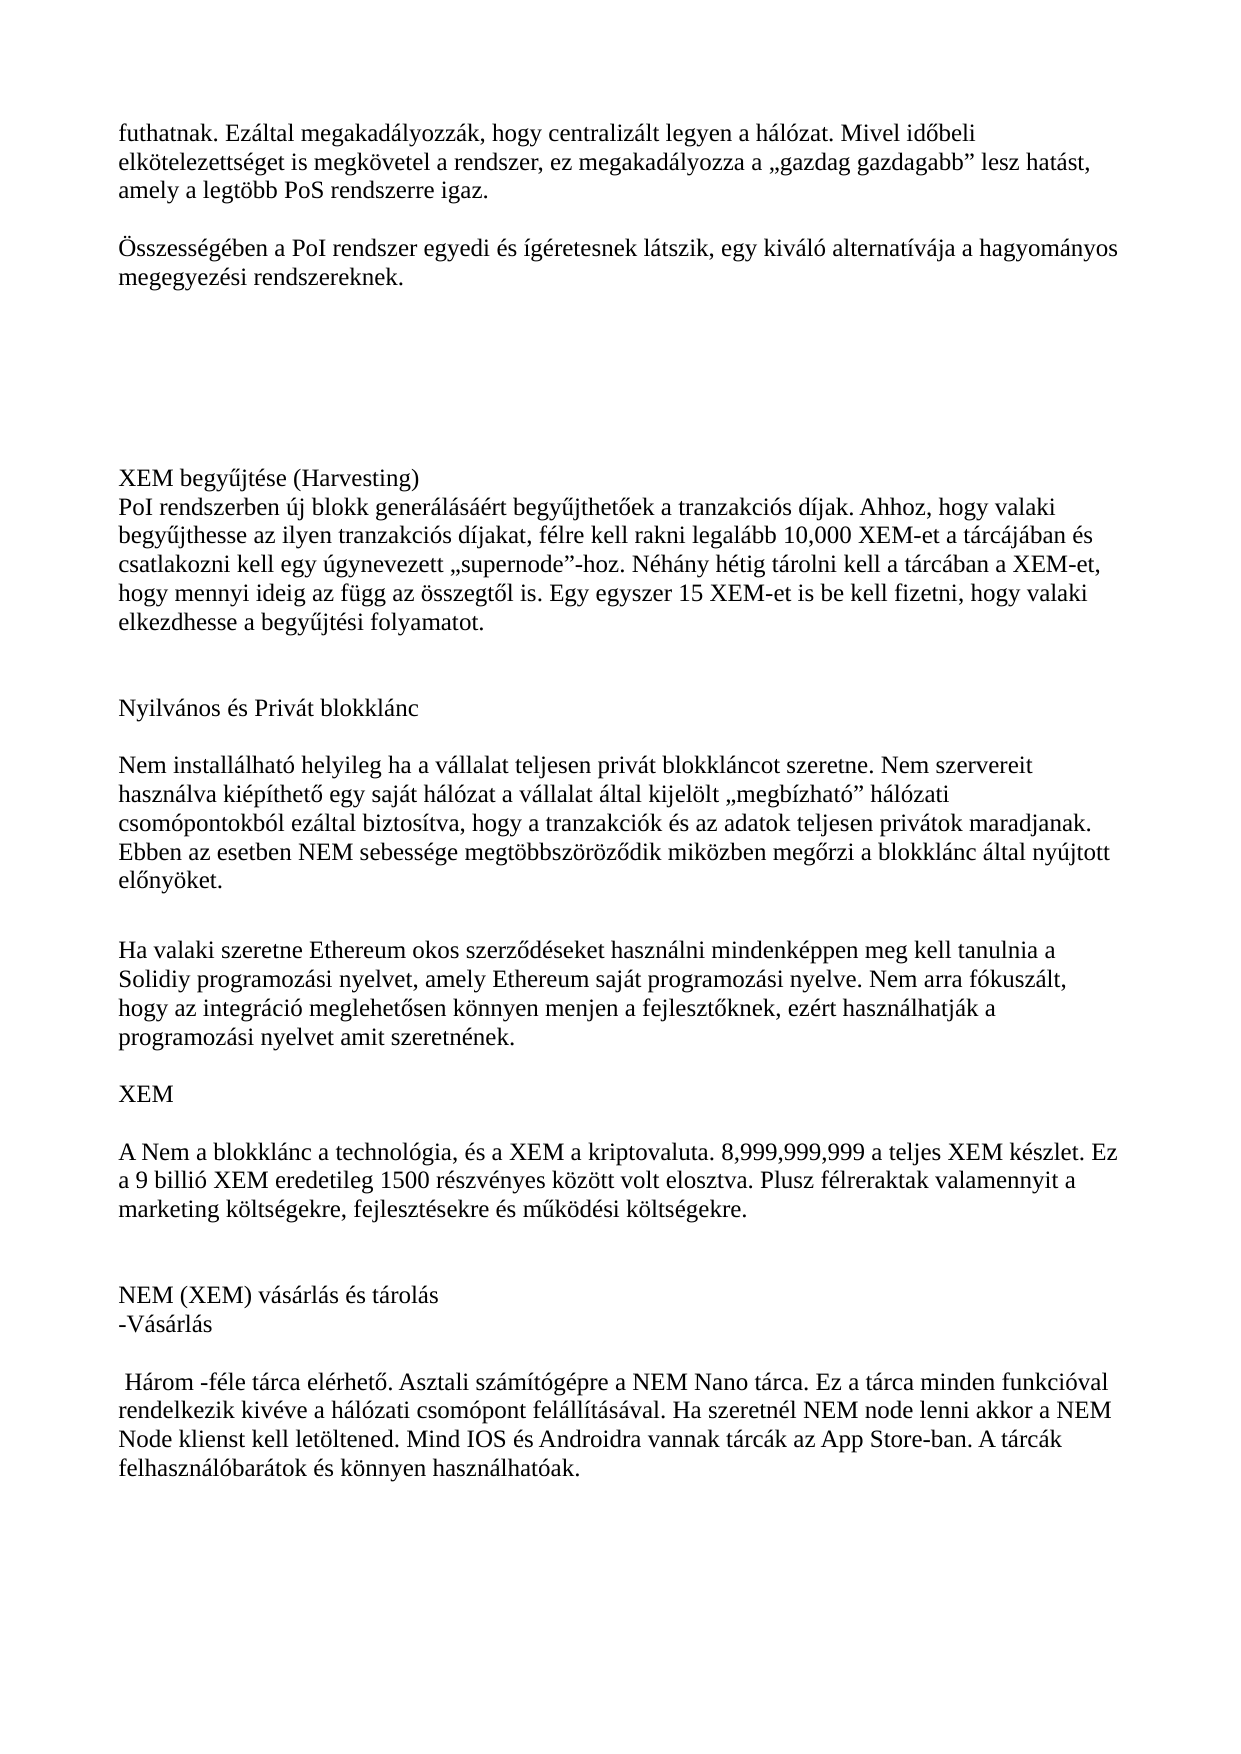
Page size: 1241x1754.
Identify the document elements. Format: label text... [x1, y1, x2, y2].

text PoI rendszerben új blokk generálásáért begyűjthetőek a tranzakciós díjak. Ahhoz, hogy valaki begyűjthesse az ilyen tranzakciós díjakat, félre kell rakni legalább 10,000 XEM-et a tárcájában és csatlakozni kell egy úgynevezett „supernode”-hoz. Néhány hétig tárolni kell a tárcában a XEM-et, hogy mennyi ideig az függ az összegtől is. Egy egyszer 15 XEM-et is be kell fizetni, hogy valaki elkezdhesse a begyűjtési folyamatot. [118, 492, 1122, 636]
text Három -féle tárca elérhető. Asztali számítógépre a NEM Nano tárca. Ez a tárca minden funkcióval rendelkezik kivéve a hálózati csomópont felállításával. Ha szeretnél NEM node lenni akkor a NEM Node klienst kell letöltened. Mind IOS és Androidra vannak tárcák az App Store-ban. A tárcák felhasználóbarátok és könnyen használhatóak. [118, 1367, 1122, 1482]
text futhatnak. Ezáltal megakadályozzák, hogy centralizált legyen a hálózat. Mivel időbeli elkötelezettséget is megkövetel a rendszer, ez megakadályozza a „gazdag gazdagabb” lesz hatást, amely a legtöbb PoS rendszerre igaz. [118, 118, 1122, 204]
text Összességében a PoI rendszer egyedi és ígéretesnek látszik, egy kiváló alternatívája a hagyományos megegyezési rendszereknek. [118, 233, 1122, 291]
text NEM (XEM) vásárlás és tárolás [118, 1281, 1122, 1309]
text Ha valaki szeretne Ethereum okos szerződéseket használni mindenképpen meg kell tanulnia a Solidiy programozási nyelvet, amely Ethereum saját programozási nyelve. Nem arra fókuszált, hogy az integráció meglehetősen könnyen menjen a fejlesztőknek, ezért használhatják a programozási nyelvet amit szeretnének. [118, 936, 1122, 1051]
text Nem installálható helyileg ha a vállalat teljesen privát blokkláncot szeretne. Nem szervereit használva kiépíthető egy saját hálózat a vállalat által kijelölt „megbízható” hálózati csomópontokból ezáltal biztosítva, hogy a tranzakciók és az adatok teljesen privátok maradjanak. Ebben az esetben NEM sebessége megtöbbszöröződik miközben megőrzi a blokklánc által nyújtott előnyöket. [118, 751, 1122, 894]
text -Vásárlás [118, 1309, 1122, 1338]
text Nyilvános és Privát blokklánc [118, 693, 1122, 722]
text XEM begyűjtése (Harvesting) [118, 463, 1122, 492]
text A Nem a blokklánc a technológia, és a XEM a kriptovaluta. 8,999,999,999 a teljes XEM készlet. Ez a 9 billió XEM eredetileg 1500 részvényes között volt elosztva. Plusz félreraktak valamennyit a marketing költségekre, fejlesztésekre és működési költségekre. [118, 1137, 1122, 1223]
text XEM [118, 1079, 1122, 1108]
